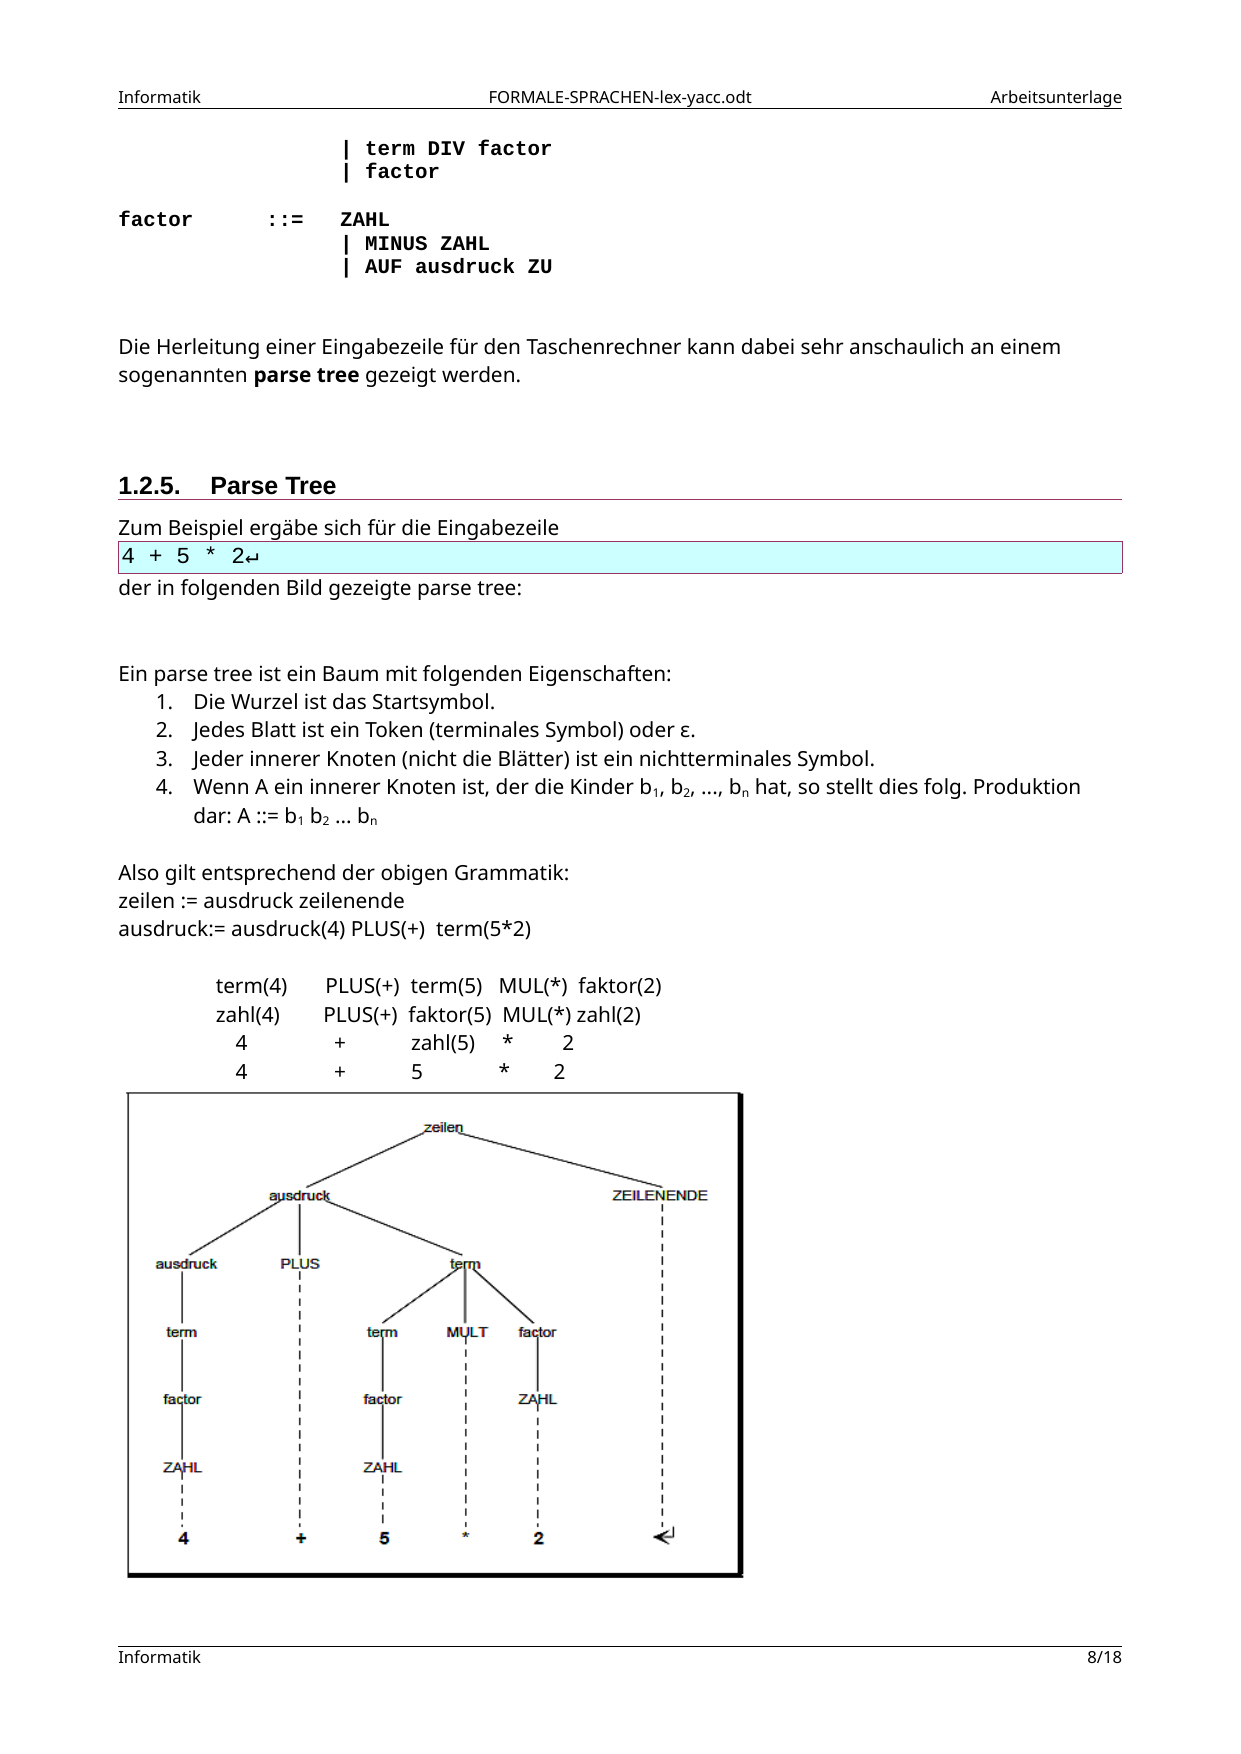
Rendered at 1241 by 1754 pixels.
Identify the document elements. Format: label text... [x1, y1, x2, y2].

text Die Herleitung einer Eingabezeile für den Taschenrechner kann dabei sehr anschaulich an einem sogenannten parse tree gezeigt werden. [118, 332, 1122, 389]
text | factor [118, 162, 1122, 185]
text zeilen := ausdruck zeilenende [118, 886, 1122, 914]
text Zum Beispiel ergäbe sich für die Eingabezeile [118, 513, 1122, 541]
text | AUF ausdruck ZU [118, 256, 1122, 280]
text zahl(4) PLUS(+) faktor(5) MUL(*) zahl(2) [118, 1000, 1122, 1028]
text factor ::= ZAHL [118, 209, 1122, 232]
text Ein parse tree ist ein Baum mit folgenden Eigenschaften: [118, 659, 1122, 687]
text 4 + 5 * 2↵ [119, 542, 1122, 573]
text 4 + 5 * 2 [118, 1057, 1122, 1085]
subtitle Parse Tree [118, 471, 1122, 499]
text term(4) PLUS(+) term(5) MUL(*) faktor(2) [118, 971, 1122, 1000]
text der in folgenden Bild gezeigte parse tree: [118, 574, 1122, 602]
text ausdruck:= ausdruck(4) PLUS(+) term(5*2) [118, 914, 1122, 943]
list Jeder innerer Knoten (nicht die Blätter) ist ein nichtterminales Symbol. [156, 744, 1122, 772]
list Wenn A ein innerer Knoten ist, der die Kinder b1, b2, ..., bn hat, so stellt dies folg. Produktion dar: A ::= b1 b2 ... bn [156, 772, 1122, 829]
text | MINUS ZAHL [118, 232, 1122, 256]
text 4 + zahl(5) * 2 [118, 1028, 1122, 1057]
picture [118, 1085, 749, 1583]
text Also gilt entsprechend der obigen Grammatik: [118, 858, 1122, 886]
text | term DIV factor [118, 138, 1122, 162]
list Die Wurzel ist das Startsymbol. [156, 687, 1122, 716]
list Jedes Blatt ist ein Token (terminales Symbol) oder ε. [156, 716, 1122, 744]
